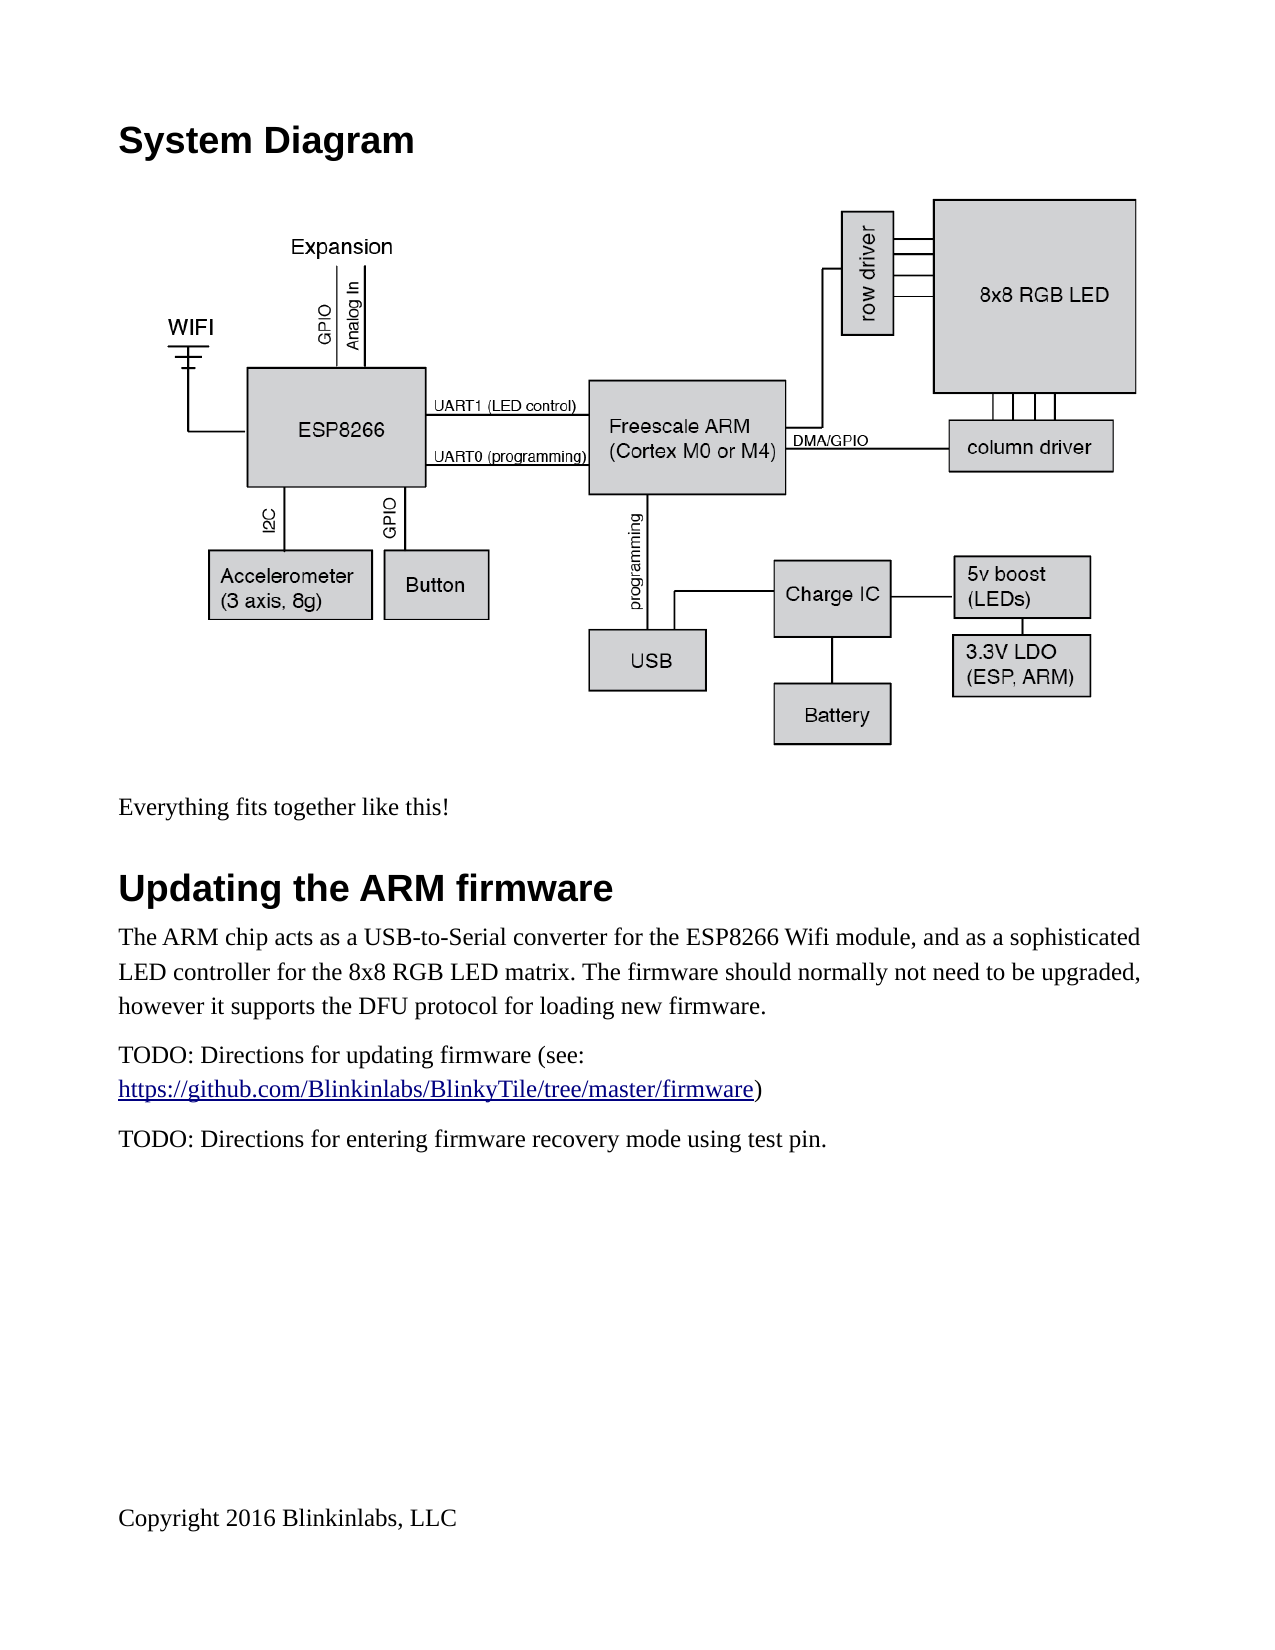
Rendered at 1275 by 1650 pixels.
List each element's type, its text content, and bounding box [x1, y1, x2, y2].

picture [118, 174, 1157, 787]
text TODO: Directions for entering firmware recovery mode using test pin. [118, 1124, 1157, 1152]
subtitle System Diagram [118, 118, 1157, 162]
text TODO: Directions for updating firmware (see: https://github.com/Blinkinlabs/BlinkyTile/tree/master/firmware) [118, 1040, 1157, 1103]
text Everything fits together like this! [118, 787, 1157, 821]
text The ARM chip acts as a USB-to-Serial converter for the ESP8266 Wifi module, and as a sophisticated LED controller for the 8x8 RGB LED matrix. The firmware should normally not need to be upgraded, however it supports the DFU protocol for loading new firmware. [118, 922, 1157, 1020]
subtitle Updating the ARM firmware [118, 866, 1157, 909]
